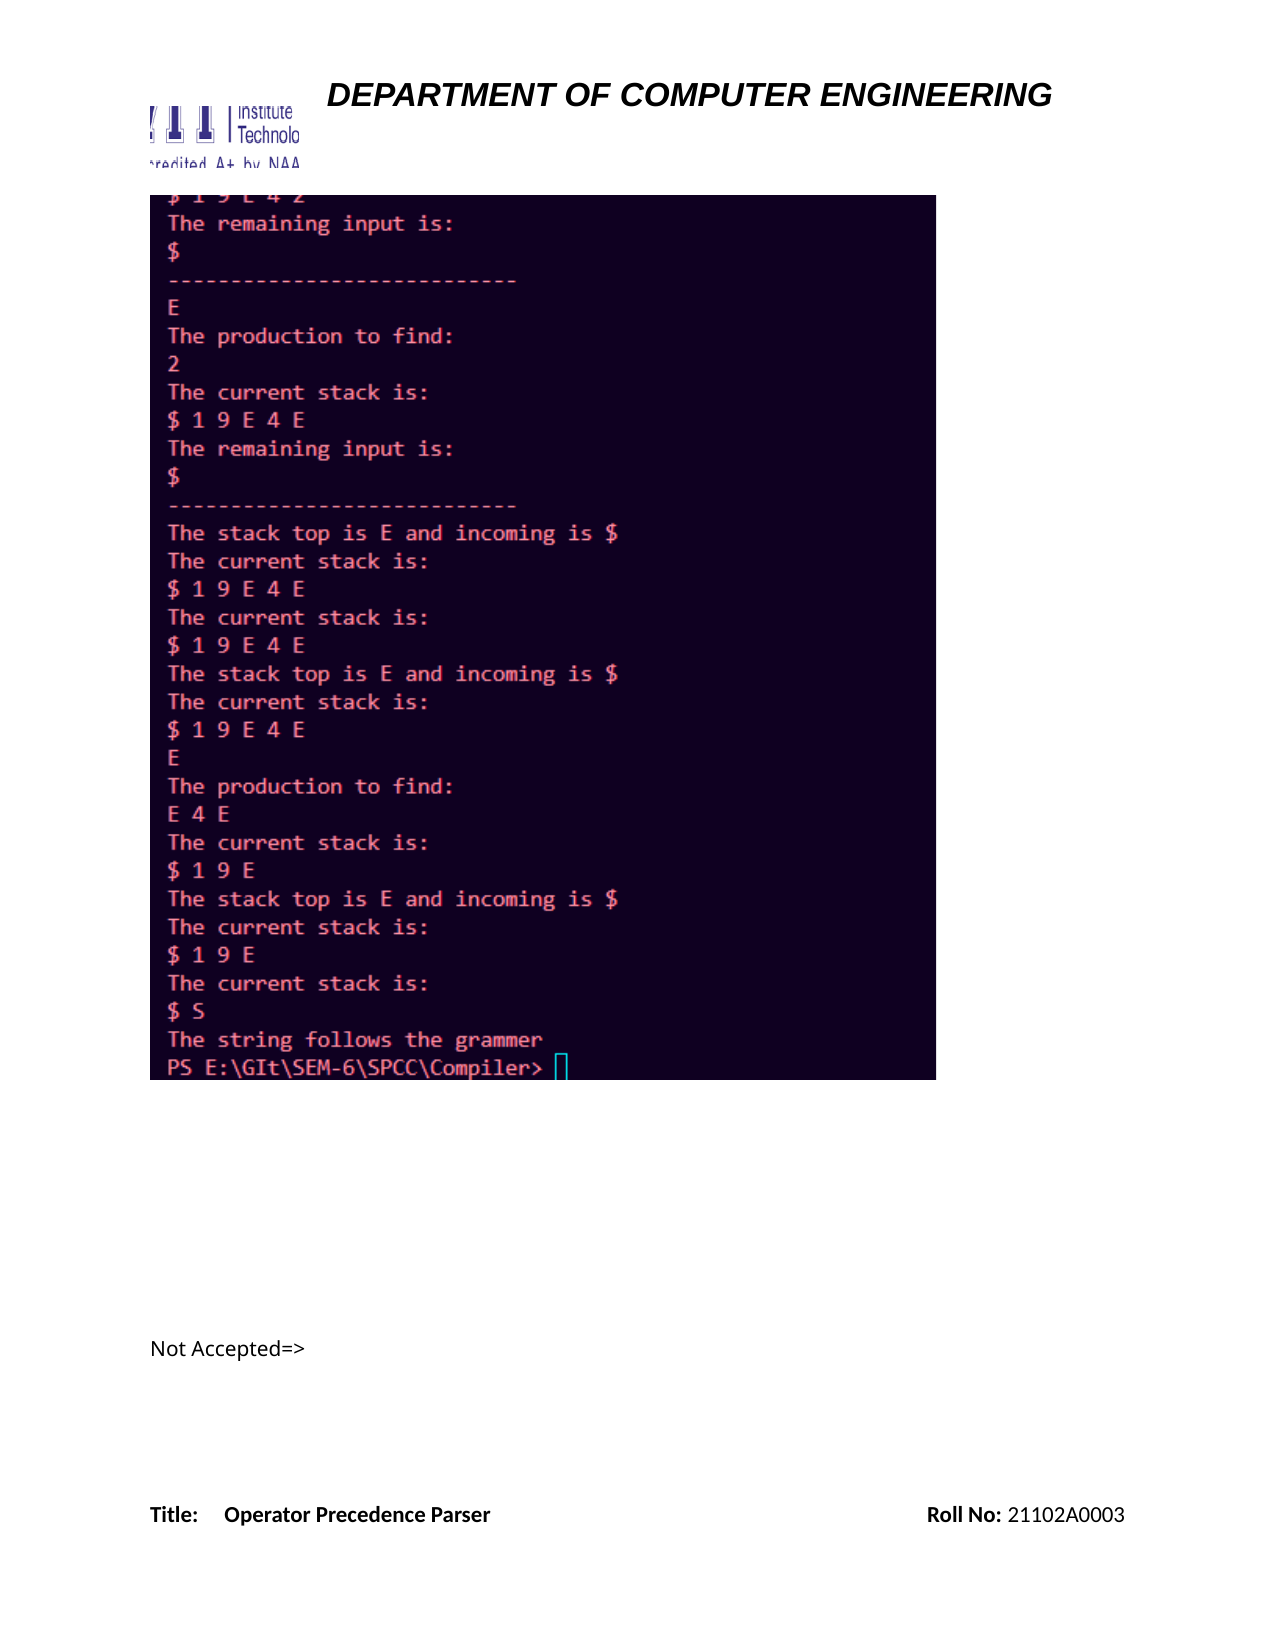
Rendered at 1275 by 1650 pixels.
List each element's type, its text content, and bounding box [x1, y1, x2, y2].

text Not Accepted=> [150, 1334, 1125, 1362]
